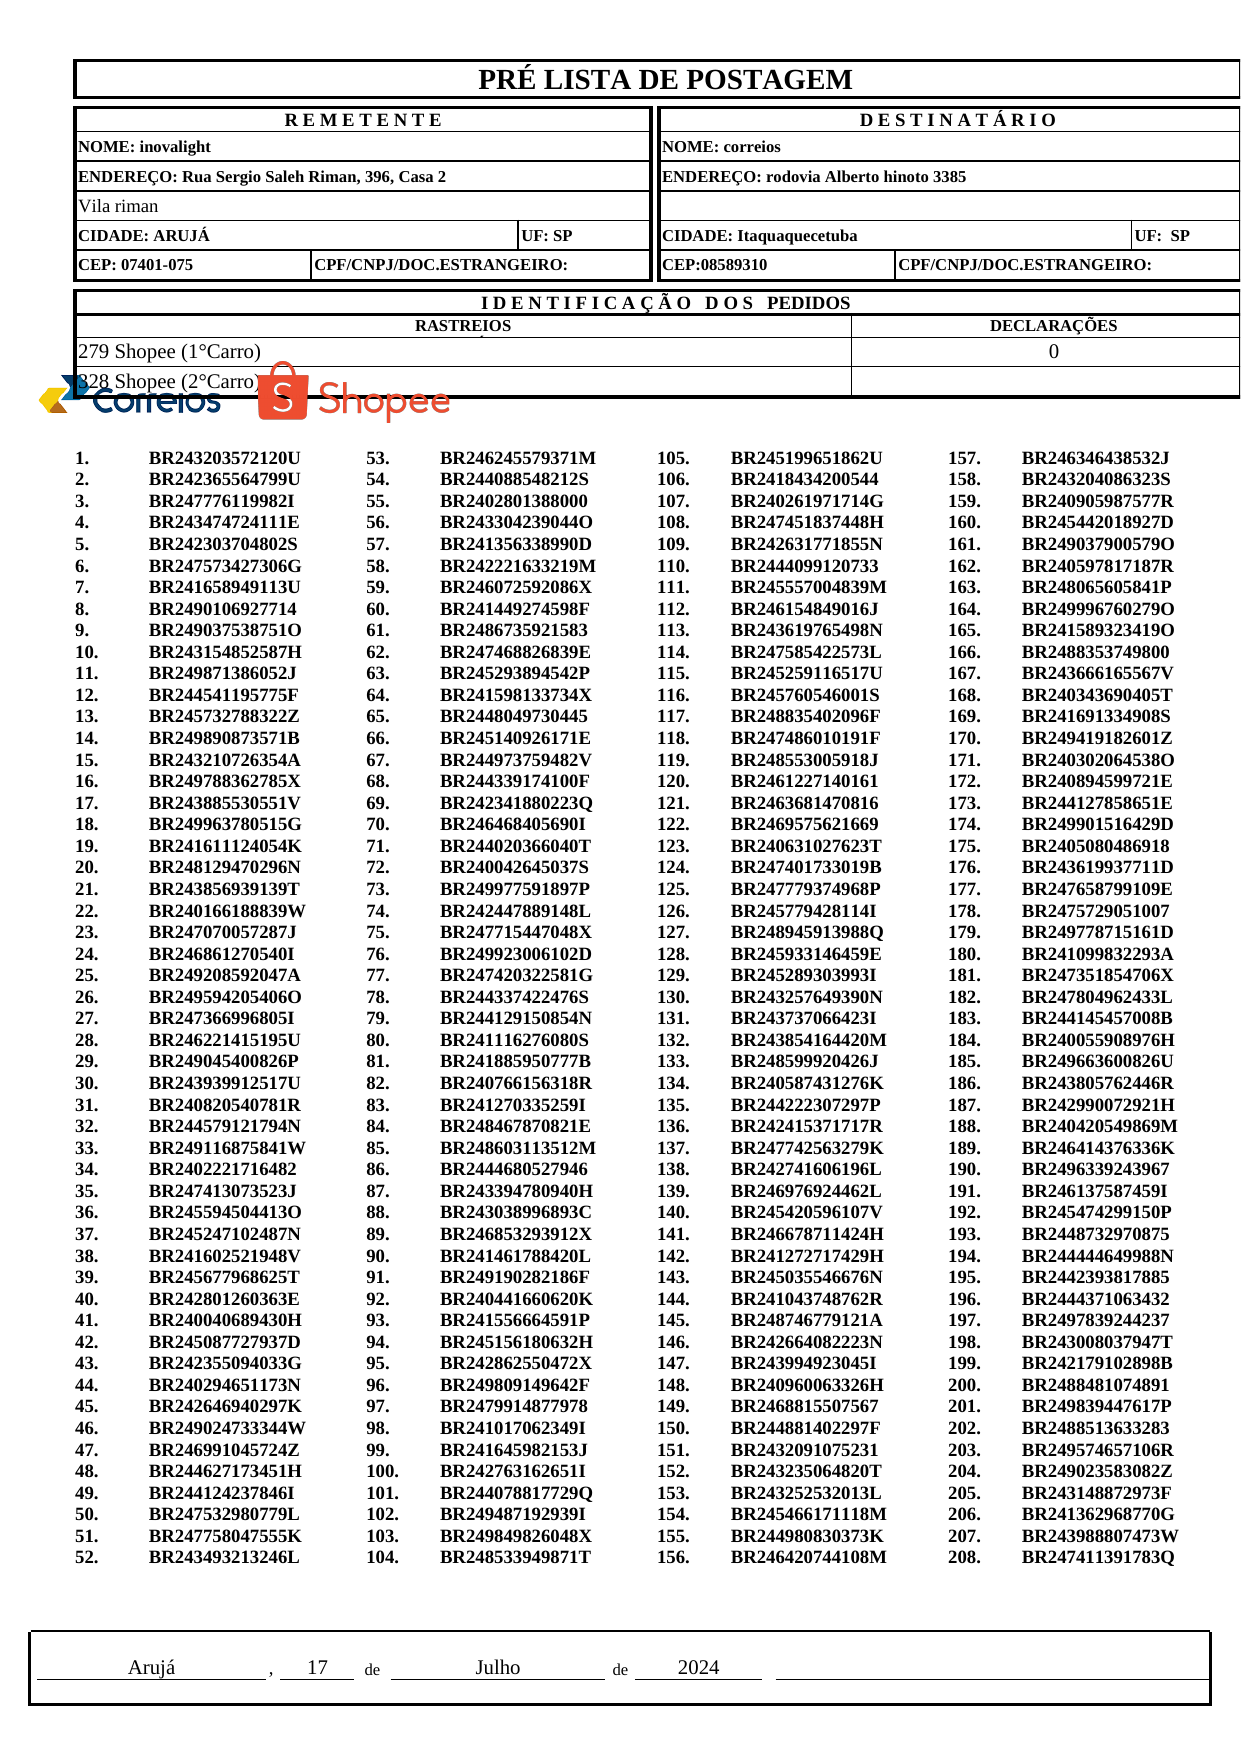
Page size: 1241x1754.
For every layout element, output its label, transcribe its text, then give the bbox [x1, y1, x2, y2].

list BR248129470296N [75, 856, 329, 878]
list BR244020366040T [366, 835, 620, 856]
list BR243394780940H [366, 1180, 620, 1201]
list BR2469575621669 [657, 813, 911, 835]
list BR240631027623T [657, 835, 911, 856]
list BR246678711424H [657, 1223, 911, 1244]
list BR245293894542P [366, 662, 620, 684]
list BR247451837448H [657, 511, 911, 533]
list BR247366996805I [75, 1007, 329, 1029]
list BR246976924462L [657, 1180, 911, 1201]
list BR242664082223N [657, 1331, 911, 1352]
list BR243885530551V [75, 792, 329, 813]
list BR246154849016J [657, 598, 911, 619]
list BR243619937711D [948, 856, 1240, 878]
list BR243235064820T [657, 1460, 911, 1482]
list BR244339174100F [366, 770, 620, 792]
list BR245466171118M [657, 1503, 911, 1525]
list BR246414376336K [948, 1137, 1240, 1158]
list BR242221633219M [366, 554, 620, 576]
list BR241645982153J [366, 1438, 620, 1460]
list BR2402801388000 [366, 490, 620, 511]
list BR243493213246L [75, 1546, 329, 1568]
list BR242179102898B [948, 1352, 1240, 1374]
list BR249839447617P [948, 1395, 1240, 1417]
list BR243994923045I [657, 1352, 911, 1374]
list BR247804962433L [948, 986, 1240, 1007]
list BR246991045724Z [75, 1438, 329, 1460]
list BR2448049730445 [366, 705, 620, 727]
list BR247776119982I [75, 490, 329, 511]
list BR244078817729Q [366, 1482, 620, 1503]
list BR244124237846I [75, 1482, 329, 1503]
list BR241449274598F [366, 598, 620, 619]
list BR241116276080S [366, 1029, 620, 1050]
list BR240166188839W [75, 899, 329, 921]
list BR2444371063432 [948, 1288, 1240, 1309]
list BR242631771855N [657, 533, 911, 554]
list BR2488481074891 [948, 1374, 1240, 1395]
list BR2432091075231 [657, 1438, 911, 1460]
list BR249037900579O [948, 533, 1240, 554]
list BR249963780515G [75, 813, 329, 835]
list BR245779428114I [657, 899, 911, 921]
list BR248599920426J [657, 1050, 911, 1072]
list BR244627173451H [75, 1460, 329, 1482]
list BR245442018927D [948, 511, 1240, 533]
list BR246137587459I [948, 1180, 1240, 1201]
list BR244222307297P [657, 1093, 911, 1115]
list BR249996760279O [948, 598, 1240, 619]
list BR245140926171E [366, 727, 620, 748]
list BR248945913988Q [657, 921, 911, 943]
list BR244145457008B [948, 1007, 1240, 1029]
list BR240960063326H [657, 1374, 911, 1395]
list BR247585422573L [657, 641, 911, 662]
list BR243204086323S [948, 468, 1240, 490]
list BR244541195775F [75, 684, 329, 705]
list BR245557004839M [657, 576, 911, 598]
list BR240441660620K [366, 1288, 620, 1309]
list BR240597817187R [948, 554, 1240, 576]
list BR249901516429D [948, 813, 1240, 835]
list BR241598133734X [366, 684, 620, 705]
list BR245259116517U [657, 662, 911, 684]
list BR248553005918J [657, 748, 911, 770]
list BR243474724111E [75, 511, 329, 533]
list BR243154852587H [75, 641, 329, 662]
list BR241043748762R [657, 1288, 911, 1309]
list BR246861270540I [75, 943, 329, 964]
list BR247420322581G [366, 964, 620, 986]
list BR2488353749800 [948, 641, 1240, 662]
list BR240055908976H [948, 1029, 1240, 1050]
list BR248746779121A [657, 1309, 911, 1331]
list BR241017062349I [366, 1417, 620, 1438]
list BR245474299150P [948, 1201, 1240, 1223]
list BR243252532013L [657, 1482, 911, 1503]
list BR2475729051007 [948, 899, 1240, 921]
list BR241602521948V [75, 1244, 329, 1266]
list BR246221415195U [75, 1029, 329, 1050]
list BR243203572120U [75, 447, 329, 468]
list BR243210726354A [75, 748, 329, 770]
list BR243805762446R [948, 1072, 1240, 1093]
list BR242447889148L [366, 899, 620, 921]
list BR249024733344W [75, 1417, 329, 1438]
list BR245760546001S [657, 684, 911, 705]
list BR2479914877978 [366, 1395, 620, 1417]
list BR244980830373K [657, 1525, 911, 1546]
list BR242801260363E [75, 1288, 329, 1309]
list BR245933146459E [657, 943, 911, 964]
list BR249419182601Z [948, 727, 1240, 748]
list BR240042645037S [366, 856, 620, 878]
list BR2497839244237 [948, 1309, 1240, 1331]
list BR245732788322Z [75, 705, 329, 727]
list BR2461227140161 [657, 770, 911, 792]
list BR244444649988N [948, 1244, 1240, 1266]
list BR247758047555K [75, 1525, 329, 1546]
list BR2444680527946 [366, 1158, 620, 1180]
list BR240820540781R [75, 1093, 329, 1115]
list BR244973759482V [366, 748, 620, 770]
list BR243988807473W [948, 1525, 1240, 1546]
list BR245247102487N [75, 1223, 329, 1244]
list BR247779374968P [657, 878, 911, 899]
list BR2488513633283 [948, 1417, 1240, 1438]
list BR249594205406O [75, 986, 329, 1007]
list BR249037538751O [75, 619, 329, 641]
list BR249663600826U [948, 1050, 1240, 1072]
list BR247573427306G [75, 554, 329, 576]
list BR2496339243967 [948, 1158, 1240, 1180]
list BR240587431276K [657, 1072, 911, 1093]
list BR242646940297K [75, 1395, 329, 1417]
list BR243148872973F [948, 1482, 1240, 1503]
list BR249809149642F [366, 1374, 620, 1395]
list BR242415371717R [657, 1115, 911, 1137]
list BR242741606196L [657, 1158, 911, 1180]
list BR247070057287J [75, 921, 329, 943]
list BR241589323419O [948, 619, 1240, 641]
list BR249890873571B [75, 727, 329, 748]
list BR246346438532J [948, 447, 1240, 468]
list BR241611124054K [75, 835, 329, 856]
list BR243856939139T [75, 878, 329, 899]
list BR2448732970875 [948, 1223, 1240, 1244]
list BR248533949871T [366, 1546, 620, 1568]
list BR243038996893C [366, 1201, 620, 1223]
list BR241356338990D [366, 533, 620, 554]
list BR247486010191F [657, 727, 911, 748]
list BR248467870821E [366, 1115, 620, 1137]
list BR241461788420L [366, 1244, 620, 1266]
list BR243304239044O [366, 511, 620, 533]
list BR245677968625T [75, 1266, 329, 1288]
list BR241691334908S [948, 705, 1240, 727]
list BR240302064538O [948, 748, 1240, 770]
list BR2468815507567 [657, 1395, 911, 1417]
list BR240420549869M [948, 1115, 1240, 1137]
list BR246853293912X [366, 1223, 620, 1244]
list BR243939912517U [75, 1072, 329, 1093]
list BR245199651862U [657, 447, 911, 468]
list BR242365564799U [75, 468, 329, 490]
list BR249116875841W [75, 1137, 329, 1158]
list BR242303704802S [75, 533, 329, 554]
list BR242862550472X [366, 1352, 620, 1374]
list BR242355094033G [75, 1352, 329, 1374]
list BR244881402297F [657, 1417, 911, 1438]
list BR240766156318R [366, 1072, 620, 1093]
list BR249574657106R [948, 1438, 1240, 1460]
list BR248835402096F [657, 705, 911, 727]
list BR241099832293A [948, 943, 1240, 964]
list BR249977591897P [366, 878, 620, 899]
list BR248603113512M [366, 1137, 620, 1158]
list BR246072592086X [366, 576, 620, 598]
list BR244579121794N [75, 1115, 329, 1137]
list BR249045400826P [75, 1050, 329, 1072]
list BR245035546676N [657, 1266, 911, 1288]
list BR249871386052J [75, 662, 329, 684]
list BR247468826839E [366, 641, 620, 662]
list BR241362968770G [948, 1503, 1240, 1525]
list BR242341880223Q [366, 792, 620, 813]
list BR2402221716482 [75, 1158, 329, 1180]
list BR245594504413O [75, 1201, 329, 1223]
list BR247401733019B [657, 856, 911, 878]
list BR245420596107V [657, 1201, 911, 1223]
list BR243666165567V [948, 662, 1240, 684]
list BR243854164420M [657, 1029, 911, 1050]
list BR240040689430H [75, 1309, 329, 1331]
list BR245156180632H [366, 1331, 620, 1352]
list BR249208592047A [75, 964, 329, 986]
list BR247742563279K [657, 1137, 911, 1158]
list BR249788362785X [75, 770, 329, 792]
list BR2486735921583 [366, 619, 620, 641]
list BR247532980779L [75, 1503, 329, 1525]
list BR241270335259I [366, 1093, 620, 1115]
list BR242763162651I [366, 1460, 620, 1482]
list BR2442393817885 [948, 1266, 1240, 1288]
list BR249190282186F [366, 1266, 620, 1288]
list BR244129150854N [366, 1007, 620, 1029]
list BR247413073523J [75, 1180, 329, 1201]
list BR249487192939I [366, 1503, 620, 1525]
list BR240894599721E [948, 770, 1240, 792]
list BR244127858651E [948, 792, 1240, 813]
list BR248065605841P [948, 576, 1240, 598]
list BR245289303993I [657, 964, 911, 986]
list BR247715447048X [366, 921, 620, 943]
list BR246420744108M [657, 1546, 911, 1568]
list BR245087727937D [75, 1331, 329, 1352]
list BR241885950777B [366, 1050, 620, 1072]
list BR2418434200544 [657, 468, 911, 490]
list BR247351854706X [948, 964, 1240, 986]
list BR243619765498N [657, 619, 911, 641]
list BR2444099120733 [657, 554, 911, 576]
list BR242990072921H [948, 1093, 1240, 1115]
list BR240905987577R [948, 490, 1240, 511]
list BR2490106927714 [75, 598, 329, 619]
list BR249923006102D [366, 943, 620, 964]
list BR243008037947T [948, 1331, 1240, 1352]
list BR2463681470816 [657, 792, 911, 813]
list BR240294651173N [75, 1374, 329, 1395]
list BR240261971714G [657, 490, 911, 511]
list BR241272717429H [657, 1244, 911, 1266]
list BR247658799109E [948, 878, 1240, 899]
list BR243257649390N [657, 986, 911, 1007]
list BR247411391783Q [948, 1546, 1240, 1568]
list BR241658949113U [75, 576, 329, 598]
list BR244088548212S [366, 468, 620, 490]
list BR249849826048X [366, 1525, 620, 1546]
list BR249778715161D [948, 921, 1240, 943]
list BR246468405690I [366, 813, 620, 835]
list BR241556664591P [366, 1309, 620, 1331]
list BR246245579371M [366, 447, 620, 468]
list BR243737066423I [657, 1007, 911, 1029]
list BR249023583082Z [948, 1460, 1240, 1482]
list BR240343690405T [948, 684, 1240, 705]
list BR2405080486918 [948, 835, 1240, 856]
list BR244337422476S [366, 986, 620, 1007]
